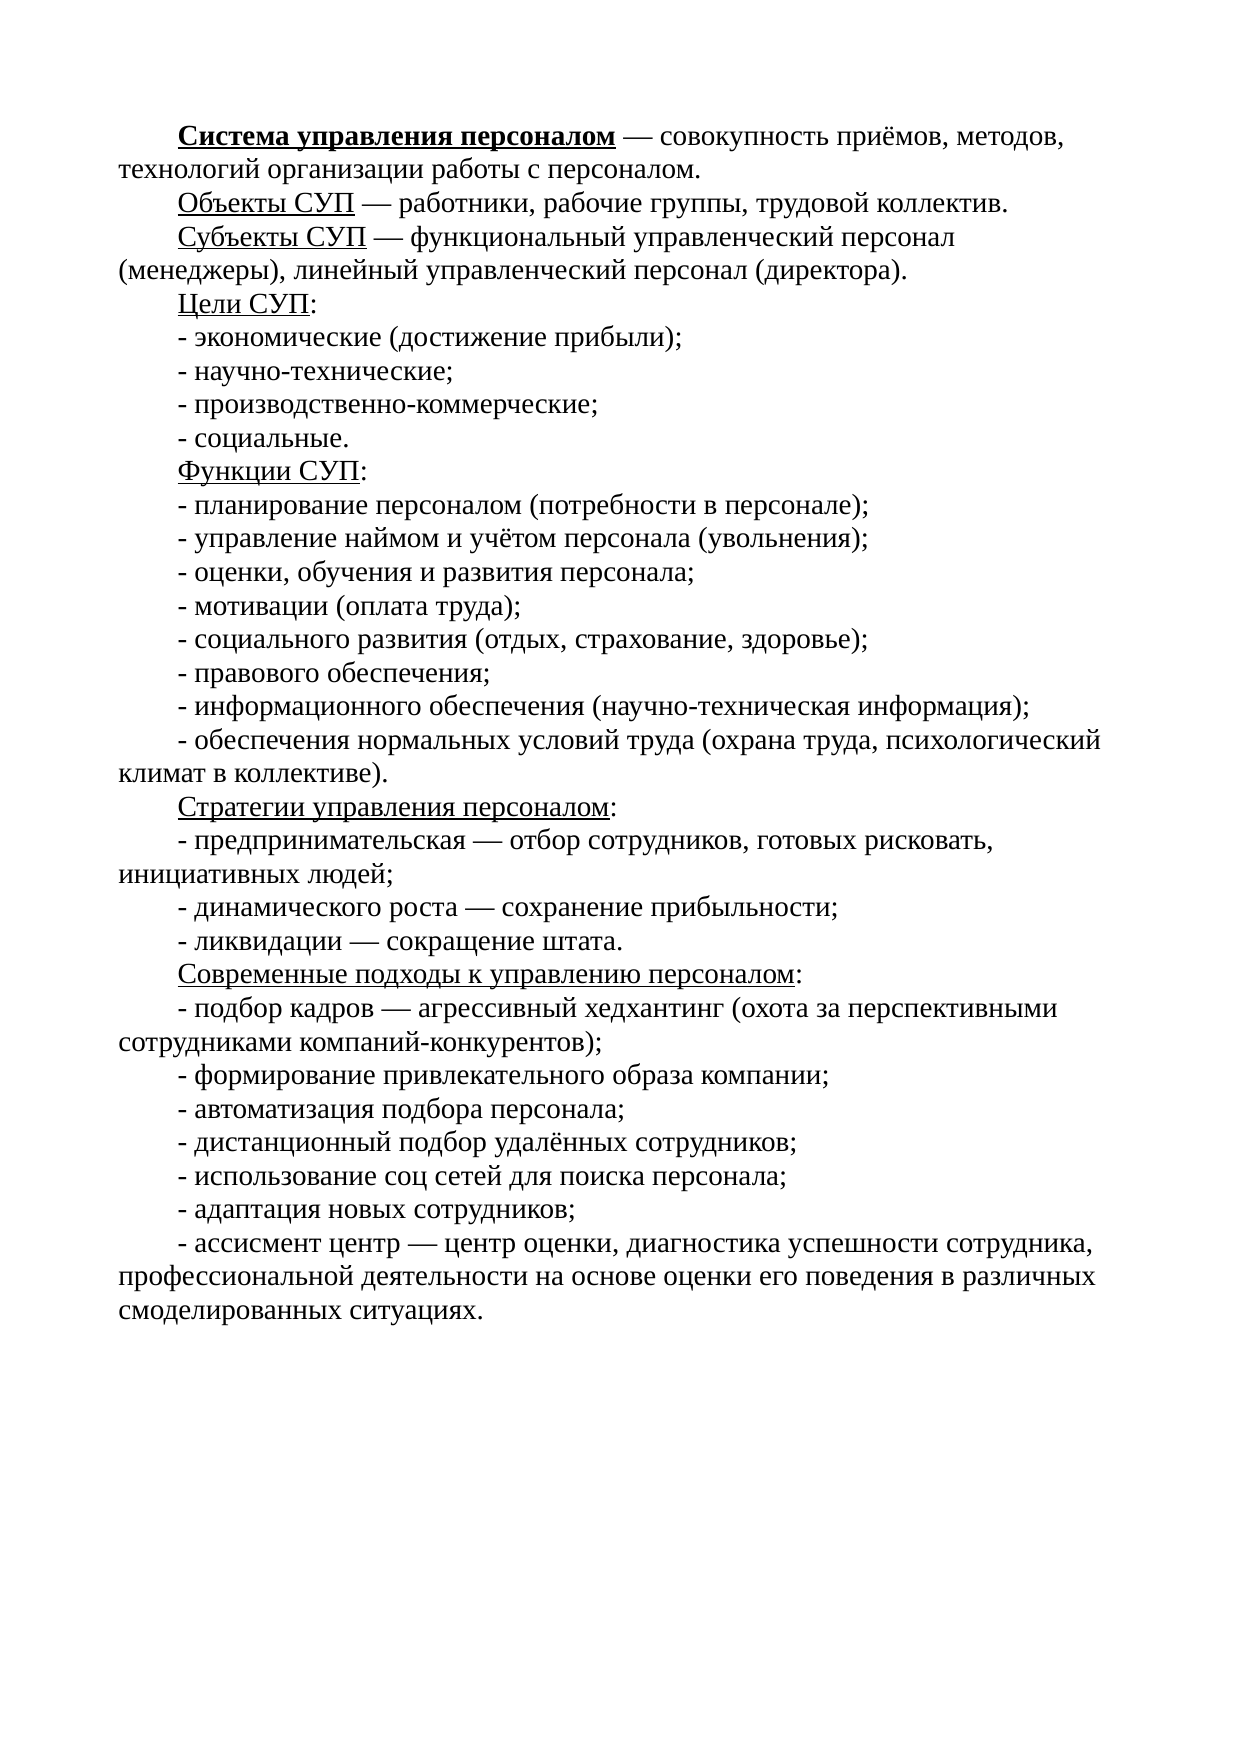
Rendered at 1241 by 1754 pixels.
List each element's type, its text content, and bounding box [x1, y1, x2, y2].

text - экономические (достижение прибыли); [118, 319, 1122, 353]
text Субъекты СУП — функциональный управленческий персонал (менеджеры), линейный управленческий персонал (директора). [118, 219, 1122, 286]
text - ассисмент центр — центр оценки, диагностика успешности сотрудника, профессиональной деятельности на основе оценки его поведения в различных смоделированных ситуациях. [118, 1225, 1122, 1326]
text - автоматизация подбора персонала; [118, 1091, 1122, 1124]
text - подбор кадров — агрессивный хедхантинг (охота за перспективными сотрудниками компаний-конкурентов); [118, 990, 1122, 1057]
text Объекты СУП — работники, рабочие группы, трудовой коллектив. [118, 185, 1122, 219]
text - оценки, обучения и развития персонала; [118, 554, 1122, 588]
text - обеспечения нормальных условий труда (охрана труда, психологический климат в коллективе). [118, 722, 1122, 789]
text - производственно-коммерческие; [118, 386, 1122, 420]
text Функции СУП: [118, 453, 1122, 487]
text - ликвидации — сокращение штата. [118, 923, 1122, 957]
text - социального развития (отдых, страхование, здоровье); [118, 621, 1122, 655]
text - формирование привлекательного образа компании; [118, 1057, 1122, 1091]
text - дистанционный подбор удалённых сотрудников; [118, 1124, 1122, 1158]
text Современные подходы к управлению персоналом: [118, 957, 1122, 990]
text - информационного обеспечения (научно-техническая информация); [118, 688, 1122, 722]
text Система управления персоналом — совокупность приёмов, методов, технологий организации работы с персоналом. [118, 118, 1122, 185]
text Стратегии управления персоналом: [118, 789, 1122, 822]
text - мотивации (оплата труда); [118, 588, 1122, 621]
text - использование соц сетей для поиска персонала; [118, 1158, 1122, 1191]
text - социальные. [118, 420, 1122, 453]
text - динамического роста — сохранение прибыльности; [118, 889, 1122, 923]
text - научно-технические; [118, 353, 1122, 386]
text - адаптация новых сотрудников; [118, 1191, 1122, 1225]
text - планирование персоналом (потребности в персонале); [118, 487, 1122, 521]
text - предпринимательская — отбор сотрудников, готовых рисковать, инициативных людей; [118, 822, 1122, 889]
text - правового обеспечения; [118, 655, 1122, 688]
text Цели СУП: [118, 286, 1122, 319]
text - управление наймом и учётом персонала (увольнения); [118, 521, 1122, 554]
